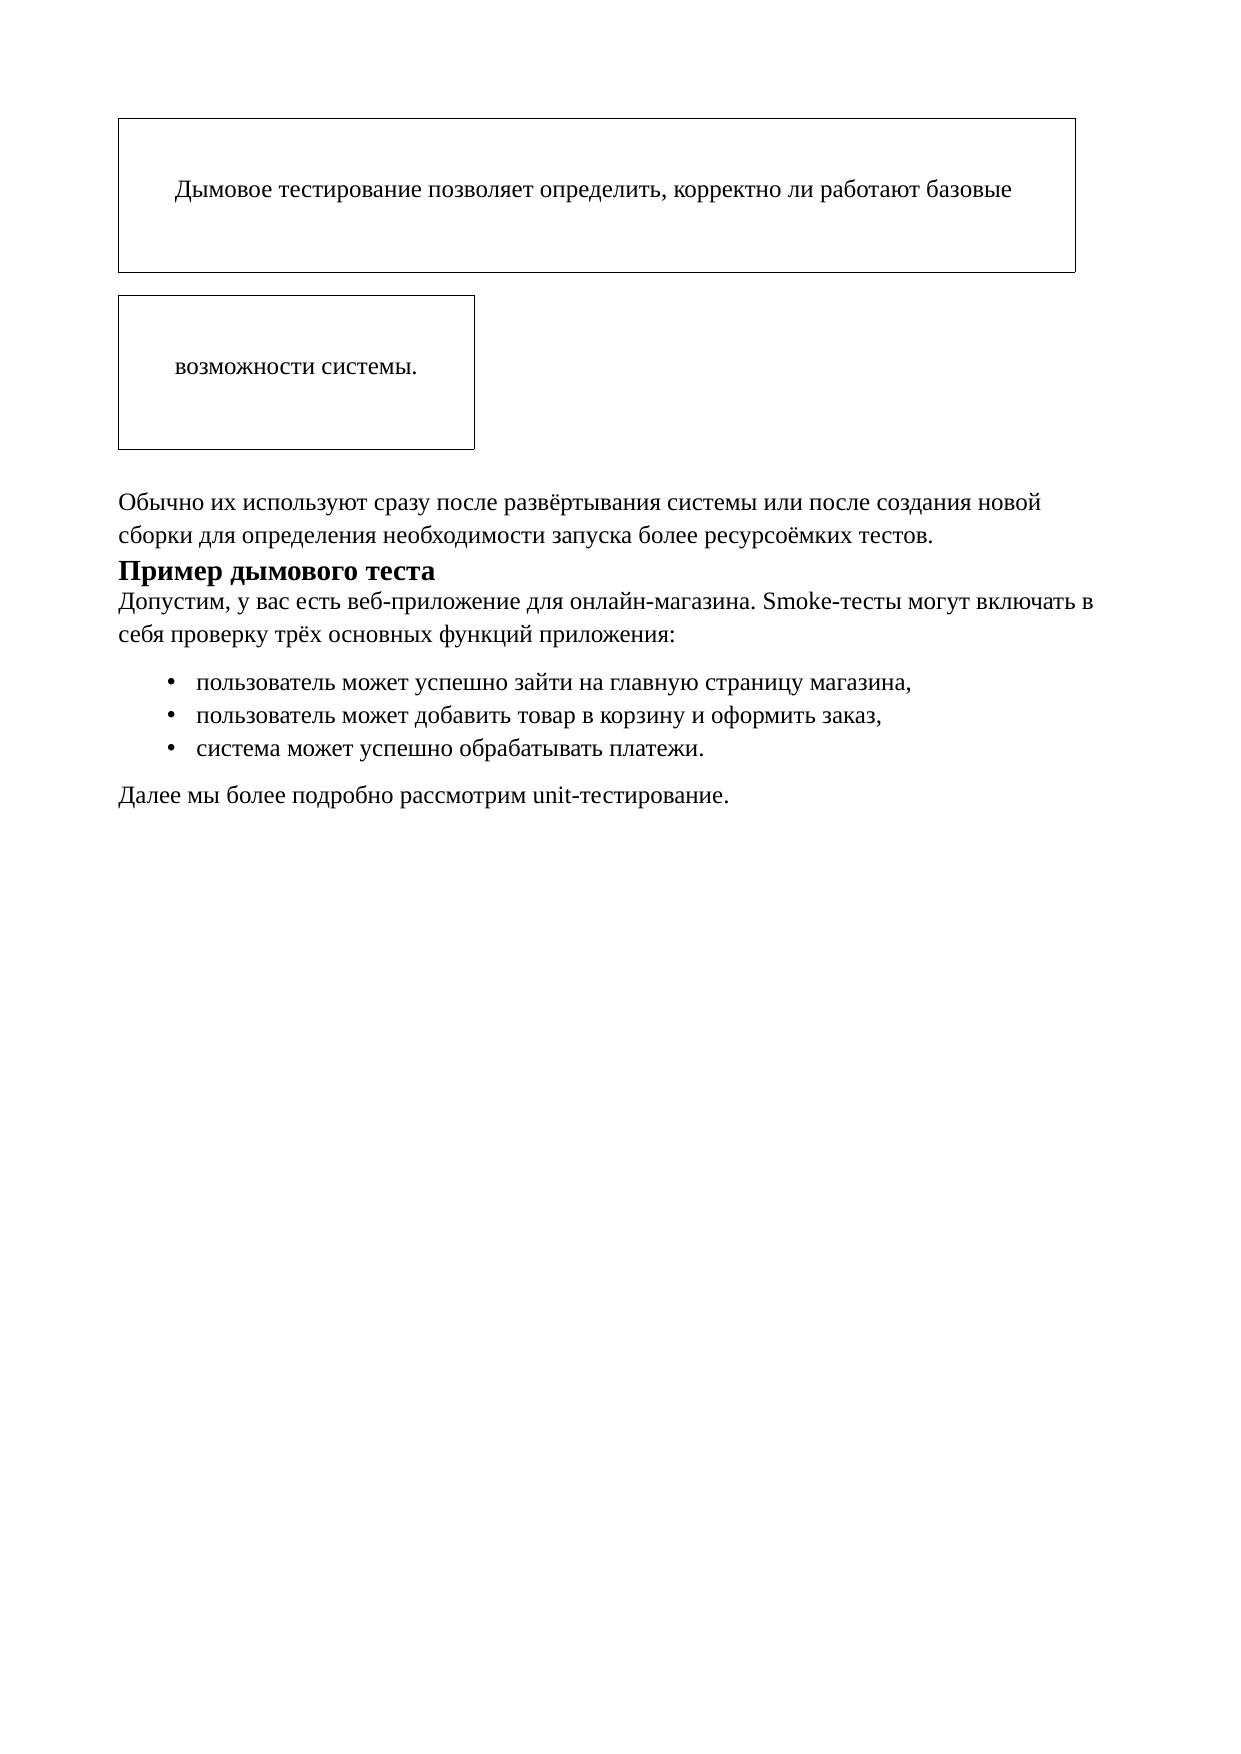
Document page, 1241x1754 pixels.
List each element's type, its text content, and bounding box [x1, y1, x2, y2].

list система может успешно обрабатывать платежи. [196, 733, 1122, 762]
subtitle Пример дымового теста [118, 553, 1122, 586]
list пользователь может успешно зайти на главную страницу магазина, [196, 667, 1122, 696]
text Допустим, у вас есть веб-приложение для онлайн-магазина. Smoke-тесты могут включать в себя проверку трёх основных функций приложения: [118, 586, 1122, 648]
text Обычно их используют сразу после развёртывания системы или после создания новой сборки для определения необходимости запуска более ресурсоёмких тестов. [118, 487, 1122, 548]
text Далее мы более подробно рассмотрим unit-тестирование. [118, 781, 1122, 809]
list пользователь может добавить товар в корзину и оформить заказ, [196, 700, 1122, 729]
text Дымовое тестирование позволяет определить, корректно ли работают базовые возможности системы. [118, 118, 1122, 449]
